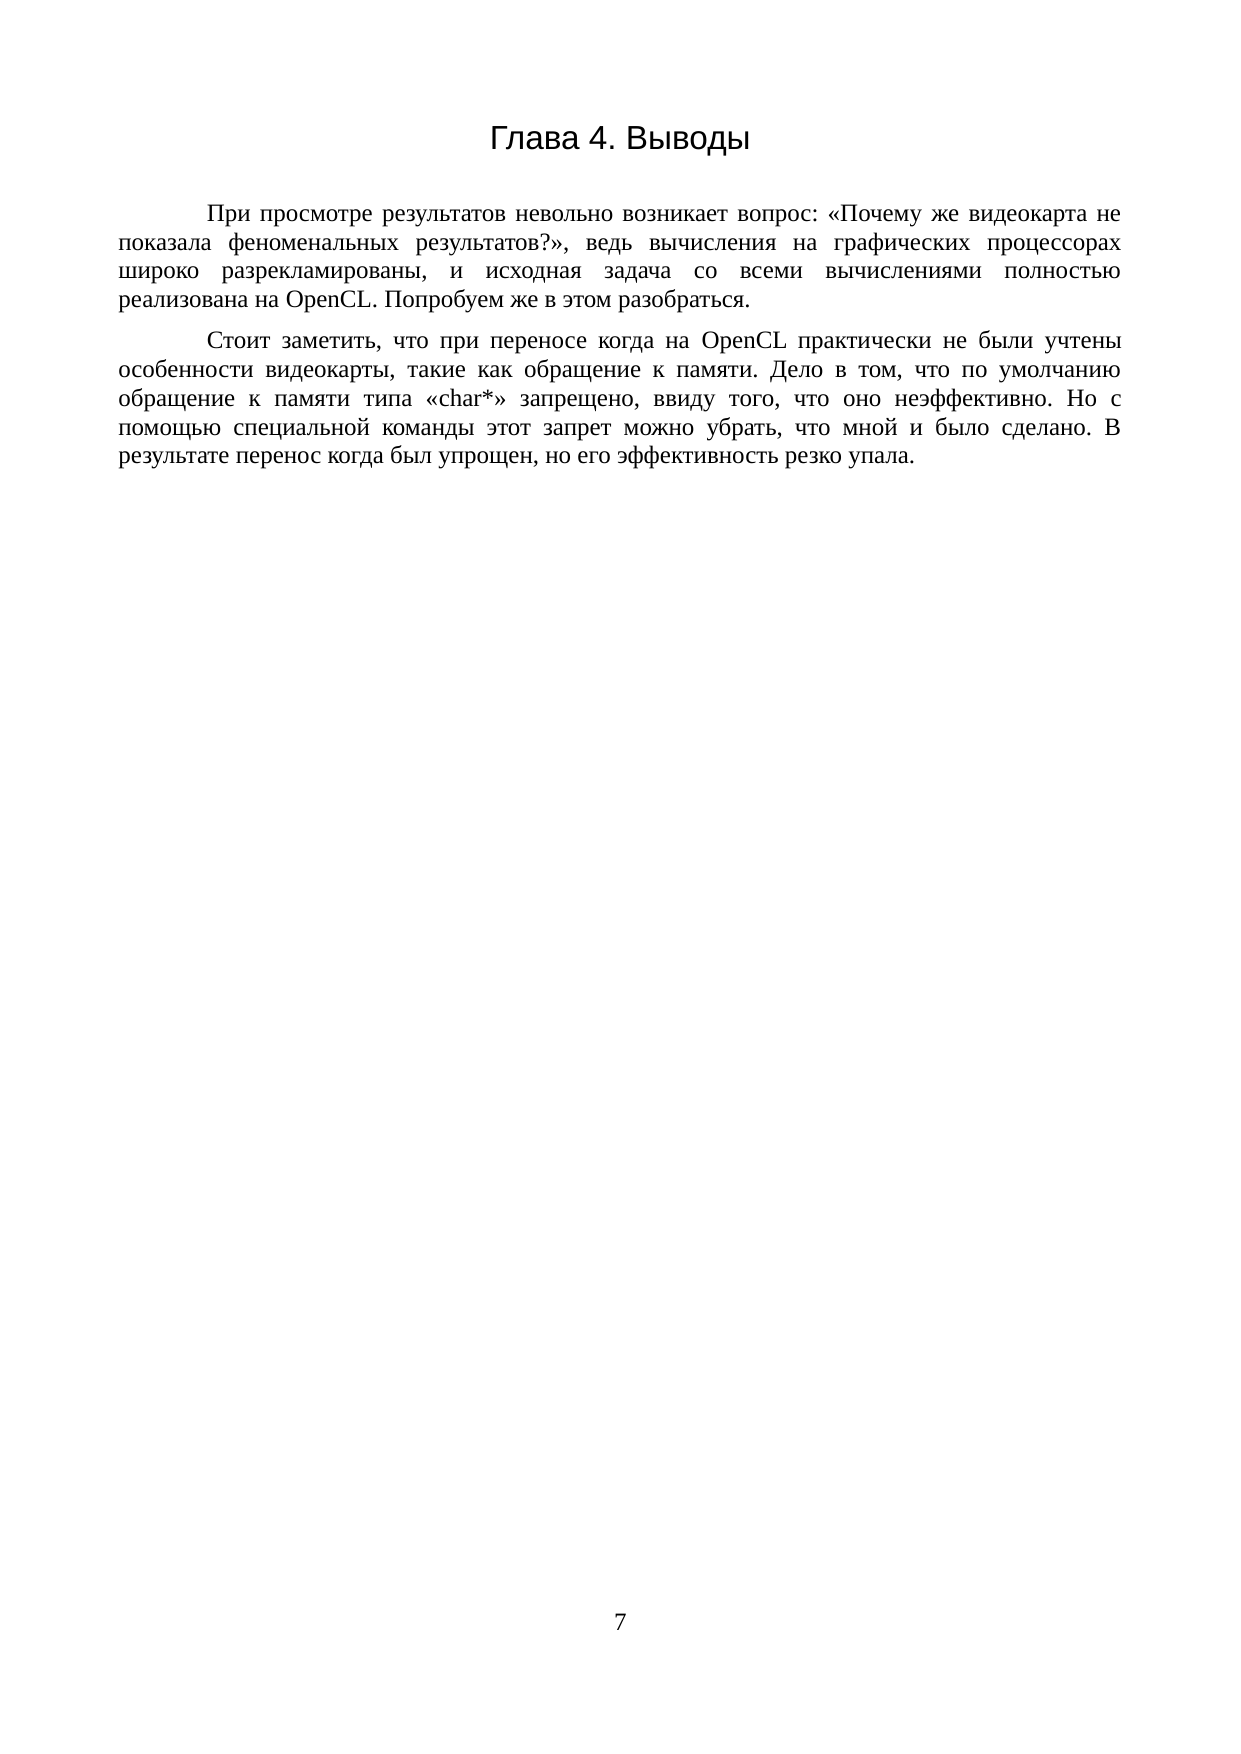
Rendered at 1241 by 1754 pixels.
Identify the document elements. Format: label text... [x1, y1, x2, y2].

subtitle Глава 4. Выводы [118, 118, 1122, 157]
text При просмотре результатов невольно возникает вопрос: «Почему же видеокарта не показала феноменальных результатов?», ведь вычисления на графических процессорах широко разрекламированы, и исходная задача со всеми вычислениями полностью реализована на OpenCL. Попробуем же в этом разобраться. [118, 198, 1122, 313]
text Стоит заметить, что при переносе когда на OpenCL практически не были учтены особенности видеокарты, такие как обращение к памяти. Дело в том, что по умолчанию обращение к памяти типа «char*» запрещено, ввиду того, что оно неэффективно. Но с помощью специальной команды этот запрет можно убрать, что мной и было сделано. В результате перенос когда был упрощен, но его эффективность резко упала. [118, 325, 1122, 469]
